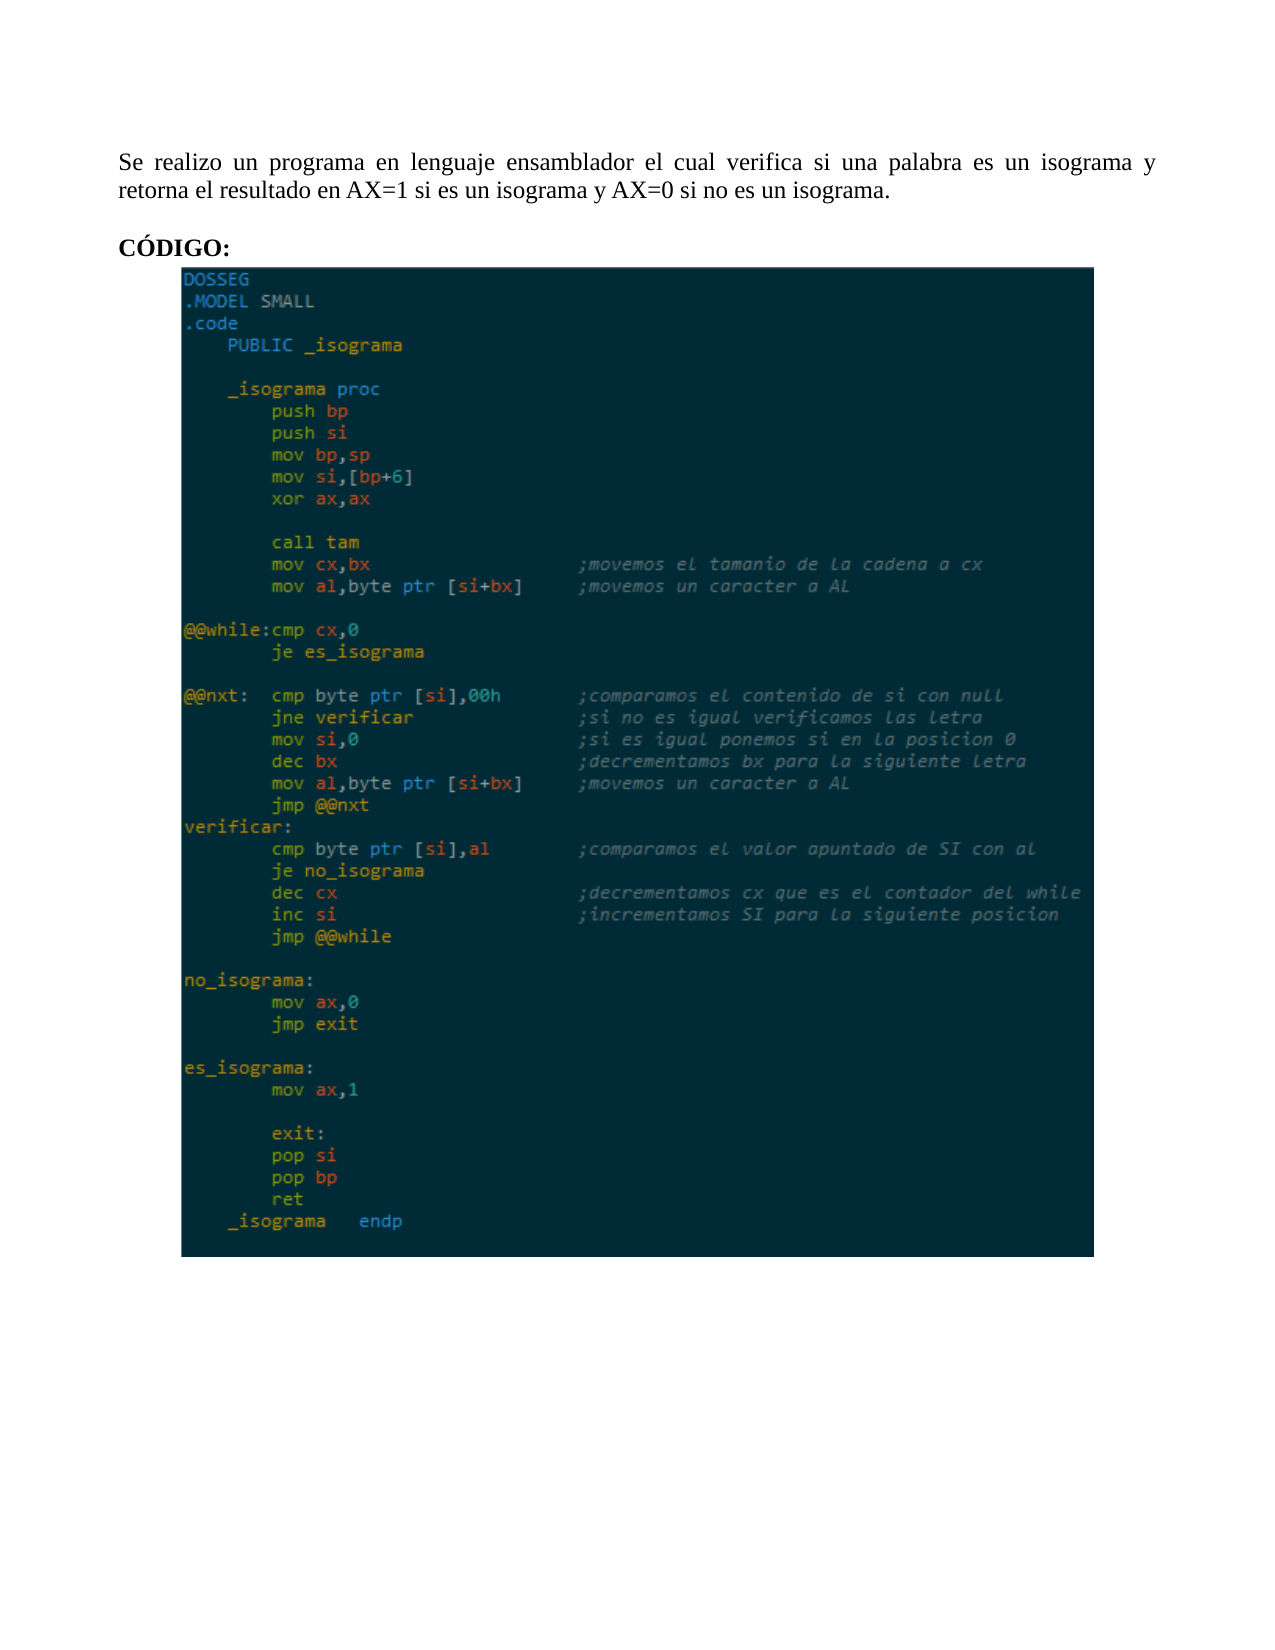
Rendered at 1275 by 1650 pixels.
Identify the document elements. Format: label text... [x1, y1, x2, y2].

picture [415, 777, 422, 788]
picture [208, 819, 226, 833]
picture [316, 561, 337, 570]
picture [604, 714, 609, 723]
picture [776, 846, 796, 854]
picture [305, 1127, 313, 1139]
picture [656, 714, 665, 723]
picture [590, 846, 598, 854]
picture [865, 911, 871, 920]
text Se realizo un programa en lenguaje ensamblador el cual verifica si una palabra es un isograma y retorna el resultado en AX=1 si es un isograma y AX=0 si no es un isograma. [118, 147, 1157, 204]
picture [690, 692, 696, 701]
picture [458, 583, 468, 592]
picture [589, 561, 599, 570]
picture [832, 560, 837, 570]
picture [316, 710, 358, 723]
picture [283, 933, 304, 945]
picture [348, 558, 369, 570]
picture [963, 692, 970, 701]
picture [768, 557, 773, 570]
picture [788, 911, 796, 920]
picture [941, 755, 949, 767]
picture [469, 578, 478, 592]
picture [787, 890, 796, 898]
picture [360, 777, 379, 790]
picture [734, 711, 738, 723]
picture [887, 712, 892, 723]
picture [775, 758, 785, 770]
picture [316, 469, 336, 482]
picture [272, 539, 280, 548]
picture [305, 868, 326, 876]
picture [876, 907, 882, 920]
picture [316, 911, 324, 920]
picture [272, 427, 315, 442]
picture [272, 886, 302, 898]
picture [370, 342, 402, 351]
picture [965, 732, 970, 745]
picture [897, 692, 904, 701]
picture [908, 843, 917, 854]
picture [663, 889, 675, 898]
picture [821, 846, 834, 854]
picture [962, 714, 971, 723]
picture [778, 689, 784, 701]
picture [316, 843, 330, 854]
picture [886, 890, 893, 898]
picture [272, 1086, 304, 1095]
picture [1017, 913, 1024, 920]
picture [613, 561, 621, 570]
picture [316, 780, 326, 789]
picture [328, 430, 337, 438]
picture [326, 405, 348, 420]
picture [797, 711, 808, 726]
picture [1018, 846, 1026, 854]
picture [327, 907, 336, 920]
picture [711, 692, 719, 701]
picture [351, 1083, 357, 1095]
picture [864, 846, 873, 854]
picture [645, 846, 654, 854]
picture [416, 689, 422, 704]
picture [469, 775, 478, 789]
picture [591, 583, 610, 592]
picture [516, 777, 521, 792]
picture [875, 558, 895, 570]
picture [877, 758, 882, 767]
picture [679, 755, 686, 767]
picture [787, 780, 796, 788]
picture [1006, 758, 1015, 765]
picture [181, 689, 237, 704]
picture [886, 911, 908, 923]
picture [952, 758, 960, 767]
picture [678, 561, 687, 570]
picture [864, 693, 871, 701]
text CÓDIGO: [118, 233, 1157, 262]
picture [1007, 887, 1012, 898]
picture [184, 977, 205, 986]
picture [316, 1152, 326, 1161]
picture [283, 714, 304, 723]
picture [593, 911, 609, 920]
picture [272, 929, 280, 945]
picture [656, 692, 685, 701]
picture [984, 846, 1003, 854]
picture [865, 887, 870, 898]
picture [316, 627, 324, 636]
picture [722, 758, 729, 767]
picture [821, 716, 827, 723]
picture [239, 819, 248, 833]
picture [919, 911, 937, 920]
picture [722, 780, 742, 789]
picture [744, 780, 752, 789]
picture [339, 425, 346, 438]
picture [624, 583, 654, 592]
picture [638, 911, 663, 920]
picture [349, 649, 381, 661]
picture [316, 736, 326, 745]
picture [776, 714, 785, 723]
picture [897, 714, 906, 723]
picture [326, 536, 335, 548]
picture [623, 889, 632, 896]
picture [475, 691, 488, 701]
picture [370, 710, 380, 723]
picture [392, 868, 424, 876]
picture [283, 868, 293, 876]
picture [941, 561, 949, 570]
picture [830, 580, 849, 592]
picture [272, 405, 315, 420]
picture [370, 846, 374, 857]
picture [985, 690, 990, 701]
picture [283, 627, 304, 639]
picture [228, 821, 238, 833]
picture [591, 736, 598, 745]
picture [787, 583, 796, 591]
picture [963, 563, 969, 570]
picture [886, 736, 895, 745]
picture [328, 843, 346, 858]
picture [383, 649, 391, 657]
picture [305, 649, 325, 657]
picture [613, 760, 619, 767]
picture [338, 649, 346, 657]
picture [678, 583, 685, 592]
picture [359, 386, 379, 394]
picture [812, 714, 817, 723]
picture [931, 711, 935, 723]
picture [516, 580, 521, 595]
picture [349, 868, 381, 880]
picture [919, 692, 926, 701]
picture [854, 843, 861, 854]
picture [486, 690, 499, 701]
picture [602, 889, 610, 898]
picture [272, 907, 302, 920]
picture [658, 732, 663, 745]
picture [382, 780, 391, 789]
picture [262, 295, 303, 307]
picture [711, 846, 720, 854]
picture [764, 736, 774, 745]
picture [316, 689, 346, 704]
picture [613, 780, 621, 789]
picture [798, 692, 806, 701]
picture [985, 887, 993, 898]
picture [283, 692, 304, 704]
picture [691, 846, 696, 854]
picture [941, 714, 949, 723]
picture [272, 627, 280, 636]
picture [349, 777, 359, 789]
picture [272, 999, 304, 1008]
picture [272, 583, 304, 592]
picture [449, 777, 455, 792]
picture [799, 889, 807, 898]
picture [685, 583, 696, 592]
picture [689, 889, 720, 898]
picture [812, 688, 817, 701]
picture [217, 972, 304, 989]
picture [853, 689, 862, 701]
picture [722, 689, 726, 699]
picture [897, 561, 915, 570]
picture [403, 780, 413, 791]
picture [875, 843, 895, 854]
picture [766, 843, 770, 854]
picture [722, 714, 731, 723]
picture [338, 386, 358, 397]
picture [348, 1018, 357, 1030]
picture [973, 693, 982, 701]
picture [272, 1152, 304, 1164]
picture [701, 733, 706, 745]
picture [788, 694, 794, 701]
picture [1009, 907, 1014, 920]
picture [327, 627, 336, 636]
picture [790, 714, 795, 723]
picture [996, 690, 1001, 701]
picture [660, 911, 675, 920]
picture [974, 714, 982, 723]
picture [425, 688, 445, 701]
picture [405, 714, 413, 723]
picture [886, 758, 906, 770]
picture [996, 890, 1004, 898]
picture [953, 843, 959, 854]
picture [359, 711, 369, 723]
picture [261, 824, 282, 833]
picture [407, 470, 412, 485]
picture [602, 758, 610, 767]
picture [798, 758, 807, 765]
picture [370, 693, 380, 703]
picture [1038, 911, 1057, 920]
picture [274, 339, 280, 351]
picture [283, 1021, 304, 1033]
picture [327, 777, 336, 789]
picture [469, 846, 479, 855]
picture [910, 911, 915, 920]
picture [842, 911, 851, 920]
picture [184, 1065, 205, 1073]
picture [337, 539, 359, 548]
picture [481, 777, 512, 789]
picture [349, 452, 370, 463]
picture [985, 758, 993, 767]
picture [942, 908, 948, 920]
picture [910, 754, 915, 767]
picture [623, 758, 632, 765]
picture [864, 561, 872, 570]
picture [591, 888, 599, 898]
picture [360, 580, 379, 593]
picture [591, 780, 599, 788]
picture [754, 758, 763, 767]
picture [241, 296, 248, 307]
picture [942, 732, 948, 745]
picture [250, 627, 260, 636]
picture [351, 470, 357, 485]
picture [239, 1213, 248, 1227]
picture [810, 561, 818, 570]
picture [810, 846, 818, 854]
picture [613, 891, 619, 898]
picture [381, 714, 390, 723]
picture [316, 448, 337, 463]
picture [721, 736, 751, 748]
picture [754, 890, 762, 898]
picture [1028, 887, 1048, 898]
picture [427, 780, 434, 788]
picture [316, 583, 326, 592]
picture [941, 887, 950, 898]
picture [590, 694, 597, 701]
picture [426, 846, 435, 855]
picture [218, 1060, 226, 1073]
picture [352, 733, 359, 742]
picture [217, 274, 227, 285]
picture [352, 996, 359, 1005]
picture [450, 843, 455, 858]
picture [974, 736, 982, 745]
picture [755, 846, 763, 854]
picture [930, 692, 948, 701]
picture [685, 780, 696, 789]
picture [392, 714, 402, 723]
picture [316, 337, 369, 354]
picture [722, 561, 762, 570]
picture [777, 889, 785, 901]
picture [283, 802, 304, 814]
picture [952, 711, 960, 723]
picture [711, 558, 719, 570]
picture [1007, 733, 1015, 745]
picture [250, 824, 258, 833]
picture [272, 1174, 304, 1186]
picture [810, 911, 818, 920]
picture [601, 846, 613, 854]
picture [973, 561, 982, 570]
picture [919, 846, 927, 854]
picture [822, 736, 828, 745]
picture [831, 714, 862, 723]
picture [470, 694, 477, 701]
picture [181, 622, 236, 639]
picture [251, 386, 326, 398]
picture [272, 755, 302, 767]
picture [272, 1016, 280, 1033]
picture [667, 736, 687, 748]
picture [613, 913, 619, 920]
picture [239, 274, 249, 285]
picture [821, 690, 840, 701]
picture [382, 583, 391, 592]
picture [744, 692, 751, 701]
picture [743, 910, 751, 920]
picture [1051, 890, 1057, 898]
picture [634, 912, 641, 920]
picture [239, 381, 248, 395]
picture [228, 339, 260, 351]
picture [348, 495, 369, 504]
picture [952, 889, 971, 898]
picture [634, 758, 674, 767]
picture [799, 559, 807, 570]
picture [349, 846, 359, 854]
picture [842, 758, 851, 767]
picture [810, 583, 818, 592]
picture [272, 1126, 303, 1139]
picture [755, 692, 773, 701]
picture [481, 580, 512, 592]
picture [777, 583, 785, 592]
picture [272, 868, 280, 880]
picture [744, 755, 753, 767]
picture [722, 583, 742, 592]
picture [810, 758, 818, 767]
picture [184, 273, 216, 285]
picture [316, 1087, 337, 1095]
picture [195, 295, 227, 307]
picture [755, 736, 763, 745]
picture [876, 734, 881, 745]
picture [887, 692, 893, 701]
picture [897, 889, 916, 898]
picture [316, 755, 337, 767]
picture [383, 690, 390, 701]
picture [941, 843, 948, 854]
picture [930, 736, 937, 745]
picture [985, 911, 993, 920]
picture [832, 757, 837, 767]
picture [743, 583, 752, 592]
picture [602, 692, 643, 704]
picture [604, 732, 609, 745]
picture [984, 736, 992, 745]
picture [272, 846, 280, 855]
picture [263, 339, 269, 351]
picture [1017, 758, 1026, 767]
picture [458, 780, 468, 789]
picture [283, 846, 304, 858]
picture [591, 756, 599, 767]
picture [908, 714, 915, 723]
picture [689, 911, 720, 920]
picture [777, 736, 785, 745]
picture [919, 758, 937, 767]
picture [777, 561, 785, 570]
picture [383, 843, 387, 854]
picture [283, 649, 293, 657]
picture [996, 755, 1004, 767]
picture [842, 736, 861, 745]
picture [338, 868, 346, 876]
picture [229, 1065, 304, 1077]
picture [272, 451, 304, 460]
picture [315, 1016, 346, 1030]
picture [973, 846, 981, 854]
picture [437, 841, 444, 855]
picture [240, 624, 247, 636]
picture [1072, 889, 1081, 898]
picture [283, 339, 293, 350]
picture [755, 782, 761, 789]
picture [634, 890, 663, 898]
picture [349, 580, 359, 592]
picture [656, 846, 687, 854]
picture [690, 558, 695, 570]
picture [316, 889, 324, 898]
picture [272, 561, 304, 570]
picture [327, 732, 336, 745]
picture [613, 583, 621, 592]
picture [349, 692, 359, 701]
picture [690, 710, 696, 723]
picture [624, 561, 654, 570]
picture [403, 583, 413, 594]
picture [272, 780, 304, 789]
picture [842, 561, 851, 570]
picture [251, 1218, 326, 1230]
picture [766, 714, 774, 723]
picture [919, 561, 928, 570]
picture [613, 846, 621, 854]
picture [777, 780, 785, 789]
picture [327, 1148, 336, 1161]
picture [184, 824, 205, 833]
picture [951, 738, 959, 745]
picture [230, 273, 236, 285]
picture [273, 1193, 302, 1205]
picture [415, 580, 423, 591]
picture [810, 780, 818, 789]
picture [689, 736, 698, 745]
picture [832, 890, 838, 898]
picture [283, 536, 314, 548]
picture [907, 736, 928, 748]
picture [623, 911, 632, 918]
picture [920, 887, 926, 898]
picture [450, 689, 455, 704]
picture [272, 797, 280, 814]
picture [624, 714, 631, 723]
picture [314, 929, 380, 945]
picture [679, 908, 686, 920]
picture [272, 710, 280, 726]
picture [272, 644, 280, 661]
picture [602, 561, 610, 570]
picture [700, 714, 720, 726]
picture [359, 470, 402, 485]
picture [689, 758, 720, 767]
picture [788, 736, 795, 745]
picture [766, 777, 774, 789]
picture [449, 580, 455, 595]
picture [975, 755, 979, 767]
picture [835, 846, 850, 854]
picture [798, 911, 807, 919]
picture [359, 1215, 402, 1229]
picture [206, 318, 238, 329]
picture [680, 887, 685, 898]
picture [952, 913, 959, 920]
picture [602, 780, 610, 789]
picture [743, 889, 750, 898]
picture [930, 889, 938, 898]
picture [645, 692, 654, 701]
picture [972, 911, 982, 923]
picture [272, 736, 304, 745]
picture [230, 295, 236, 307]
picture [482, 843, 488, 855]
picture [272, 473, 304, 482]
picture [392, 649, 424, 657]
picture [722, 911, 729, 920]
picture [832, 910, 837, 920]
picture [755, 908, 763, 920]
picture [316, 1171, 337, 1186]
picture [853, 890, 860, 898]
picture [383, 868, 391, 876]
picture [766, 580, 774, 592]
picture [272, 692, 280, 701]
picture [624, 846, 643, 854]
picture [416, 843, 422, 858]
picture [306, 295, 314, 307]
picture [427, 583, 434, 591]
picture [634, 714, 643, 723]
picture [328, 580, 336, 592]
picture [1031, 907, 1036, 920]
picture [272, 495, 304, 504]
picture [1062, 887, 1067, 898]
picture [775, 911, 785, 923]
picture [788, 758, 796, 767]
picture [755, 585, 761, 592]
picture [755, 715, 760, 723]
picture [381, 933, 391, 942]
picture [316, 999, 337, 1008]
picture [678, 780, 685, 789]
picture [314, 799, 368, 814]
picture [624, 780, 654, 789]
picture [821, 890, 829, 898]
picture [316, 495, 337, 504]
picture [830, 777, 849, 789]
picture [327, 889, 337, 898]
